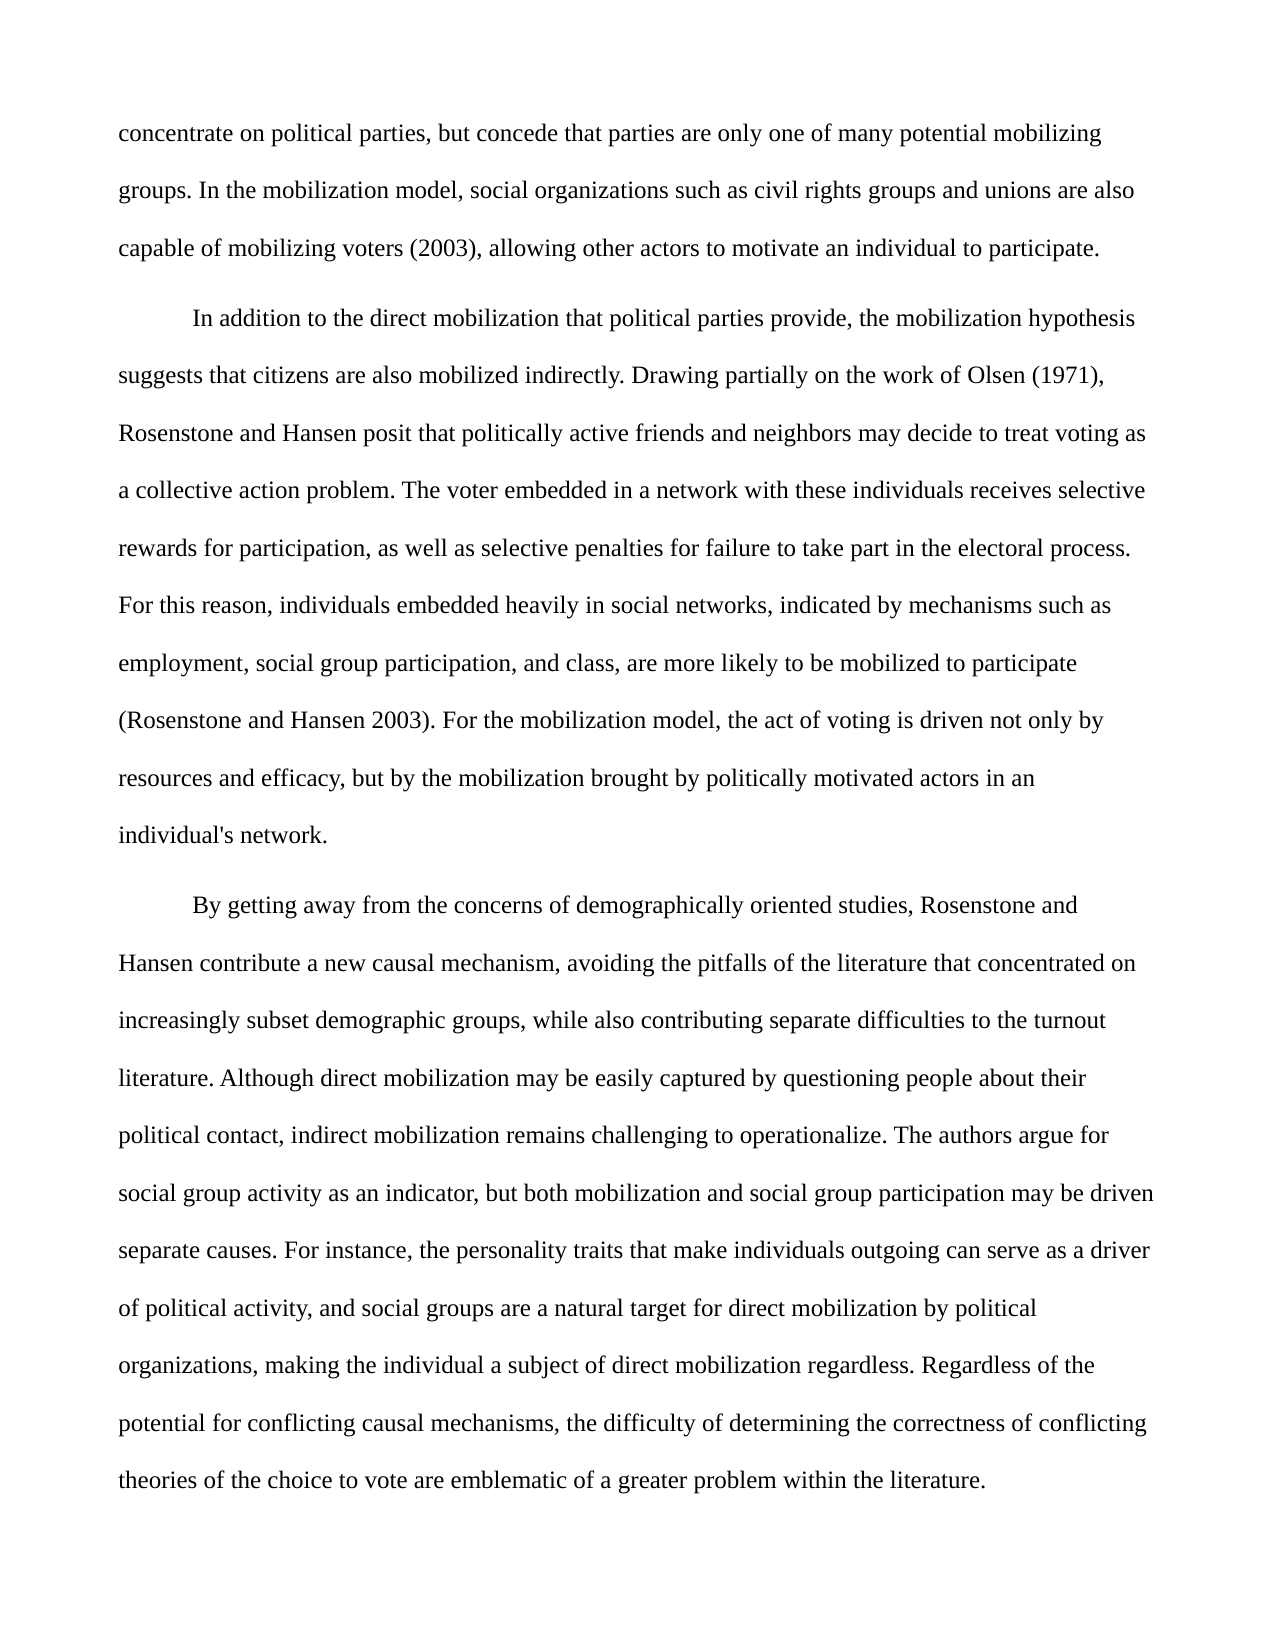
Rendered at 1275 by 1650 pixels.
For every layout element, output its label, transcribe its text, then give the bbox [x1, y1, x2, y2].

text In addition to the direct mobilization that political parties provide, the mobilization hypothesis suggests that citizens are also mobilized indirectly. Drawing partially on the work of Olsen (1971), Rosenstone and Hansen posit that politically active friends and neighbors may decide to treat voting as a collective action problem. The voter embedded in a network with these individuals receives selective rewards for participation, as well as selective penalties for failure to take part in the electoral process. For this reason, individuals embedded heavily in social networks, indicated by mechanisms such as employment, social group participation, and class, are more likely to be mobilized to participate (Rosenstone and Hansen 2003). For the mobilization model, the act of voting is driven not only by resources and efficacy, but by the mobilization brought by politically motivated actors in an individual's network. [118, 303, 1157, 849]
text concentrate on political parties, but concede that parties are only one of many potential mobilizing groups. In the mobilization model, social organizations such as civil rights groups and unions are also capable of mobilizing voters (2003), allowing other actors to motivate an individual to participate. [118, 118, 1157, 262]
text By getting away from the concerns of demographically oriented studies, Rosenstone and Hansen contribute a new causal mechanism, avoiding the pitfalls of the literature that concentrated on increasingly subset demographic groups, while also contributing separate difficulties to the turnout literature. Although direct mobilization may be easily captured by questioning people about their political contact, indirect mobilization remains challenging to operationalize. The authors argue for social group activity as an indicator, but both mobilization and social group participation may be driven separate causes. For instance, the personality traits that make individuals outgoing can serve as a driver of political activity, and social groups are a natural target for direct mobilization by political organizations, making the individual a subject of direct mobilization regardless. Regardless of the potential for conflicting causal mechanisms, the difficulty of determining the correctness of conflicting theories of the choice to vote are emblematic of a greater problem within the literature. [118, 891, 1157, 1494]
